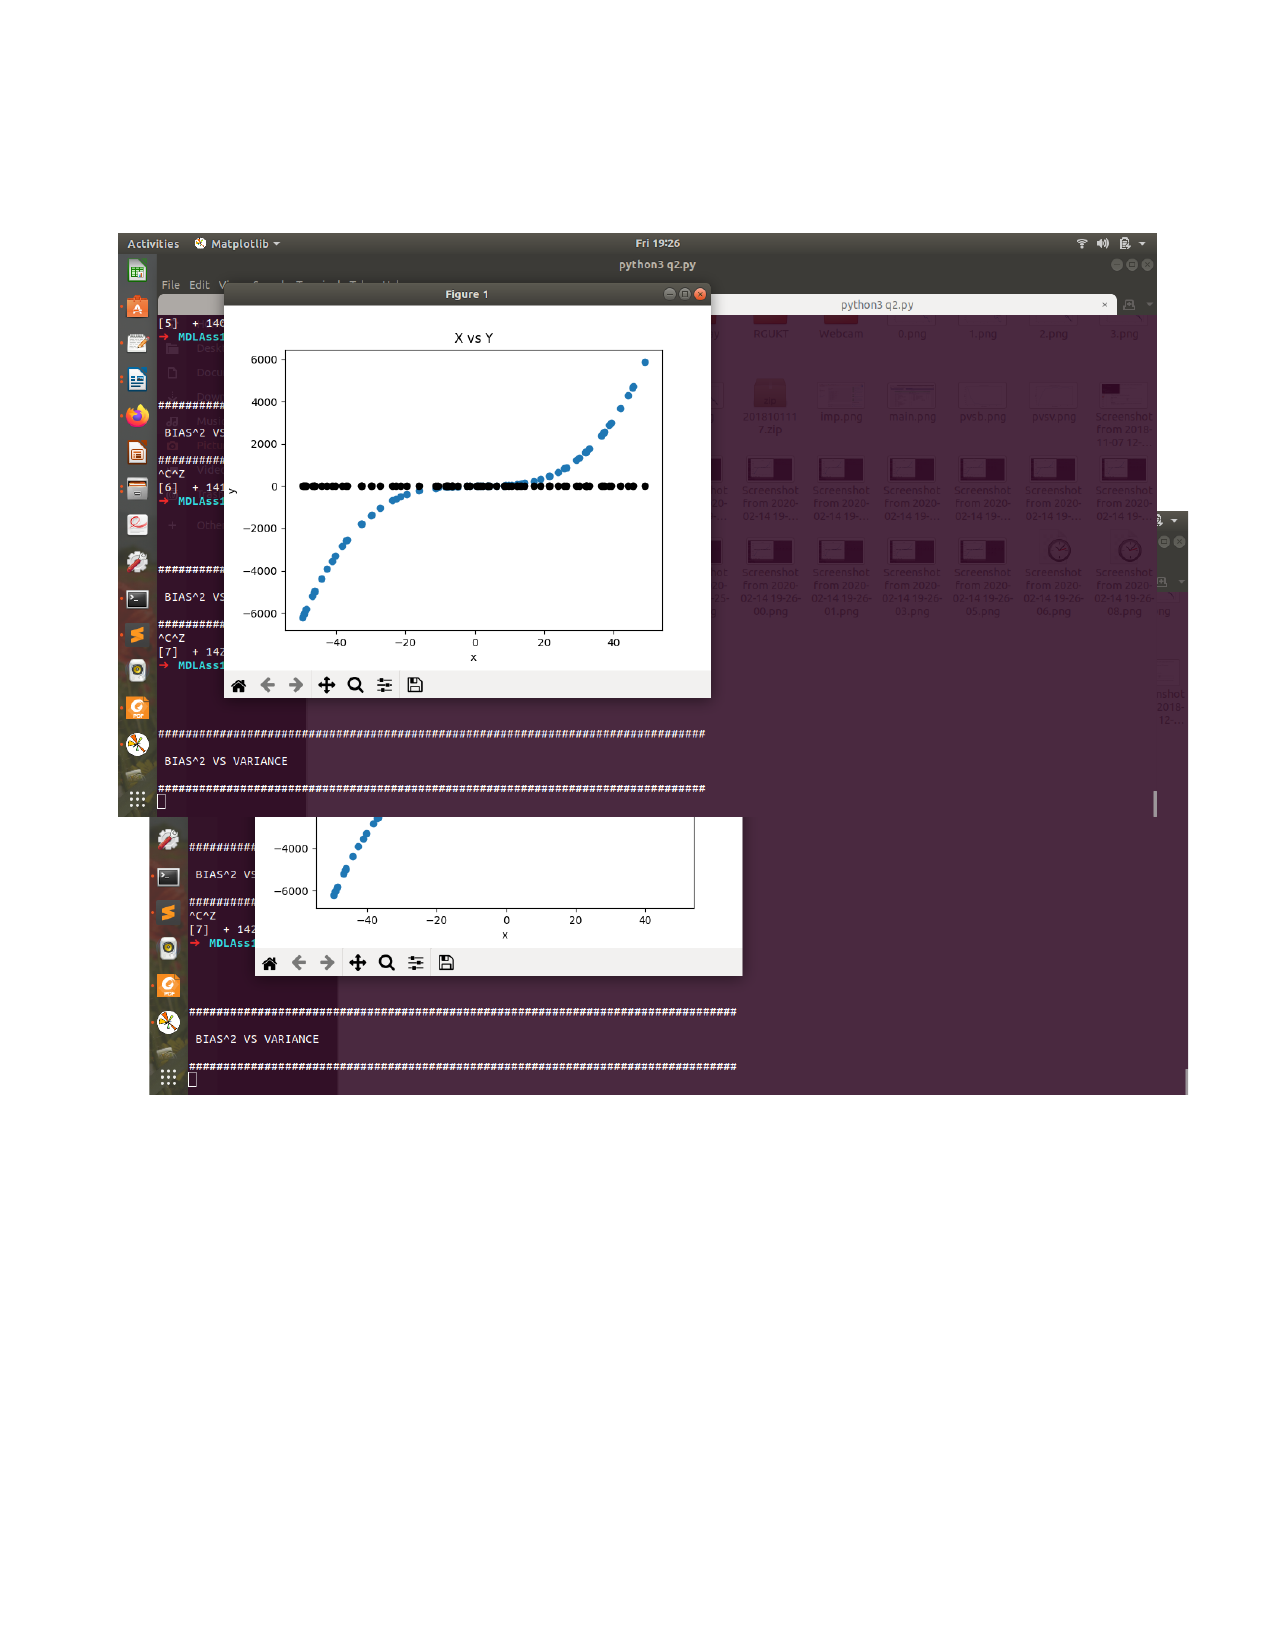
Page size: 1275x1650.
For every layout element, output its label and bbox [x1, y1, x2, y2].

picture [118, 233, 1189, 1095]
